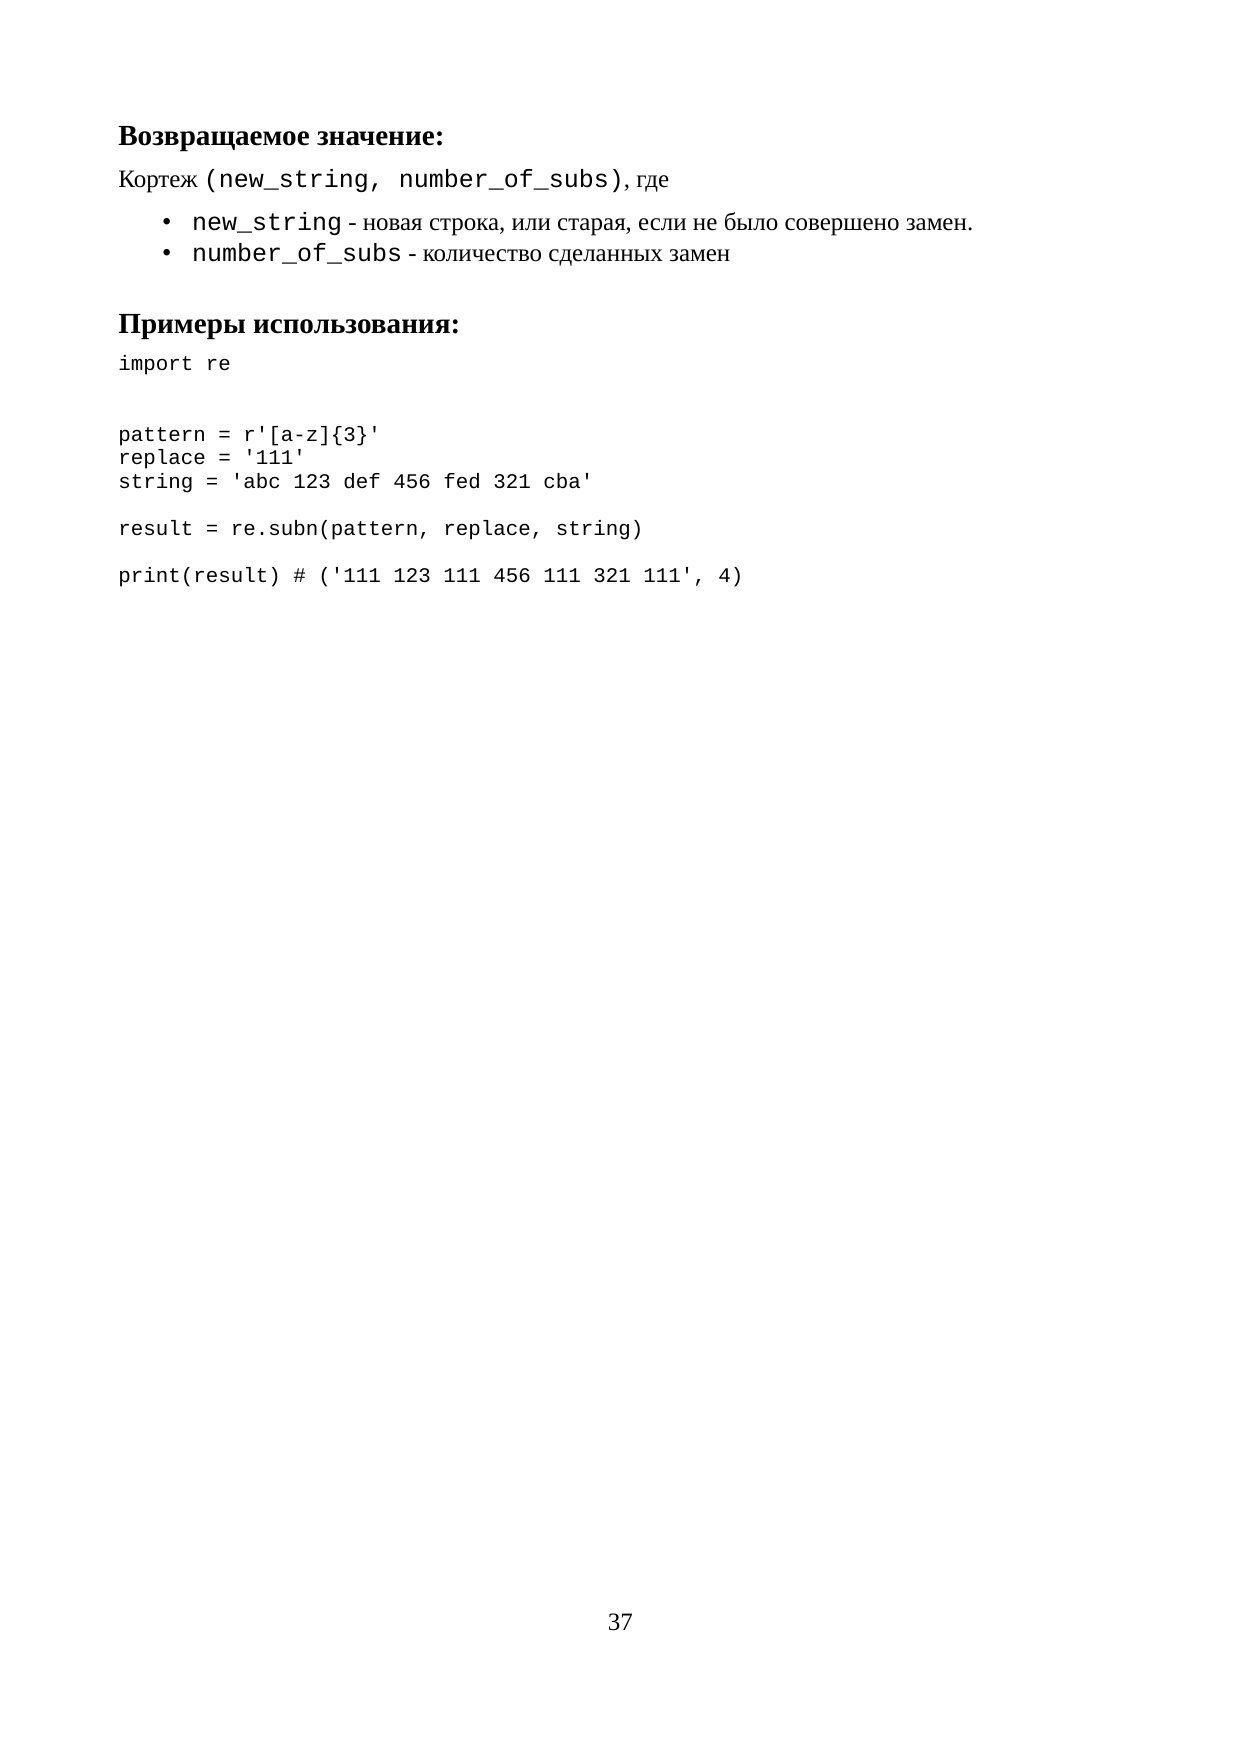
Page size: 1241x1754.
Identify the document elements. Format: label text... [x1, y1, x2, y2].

list new_string - новая строка, или старая, если не было совершено замен. [162, 207, 1122, 238]
subtitle Примеры использования: [118, 307, 1122, 340]
text result = re.subn(pattern, replace, string) [118, 518, 1122, 542]
text replace = '111' [118, 447, 1122, 471]
list number_of_subs - количество сделанных замен [162, 238, 1122, 269]
text print(result) # ('111 123 111 456 111 321 111', 4) [118, 566, 1122, 589]
text import re [118, 353, 1122, 376]
text Кортеж (new_string, number_of_subs), где [118, 164, 1122, 195]
subtitle Возвращаемое значение: [118, 118, 1122, 152]
text string = 'abc 123 def 456 fed 321 cba' [118, 471, 1122, 494]
text pattern = r'[a-z]{3}' [118, 424, 1122, 447]
